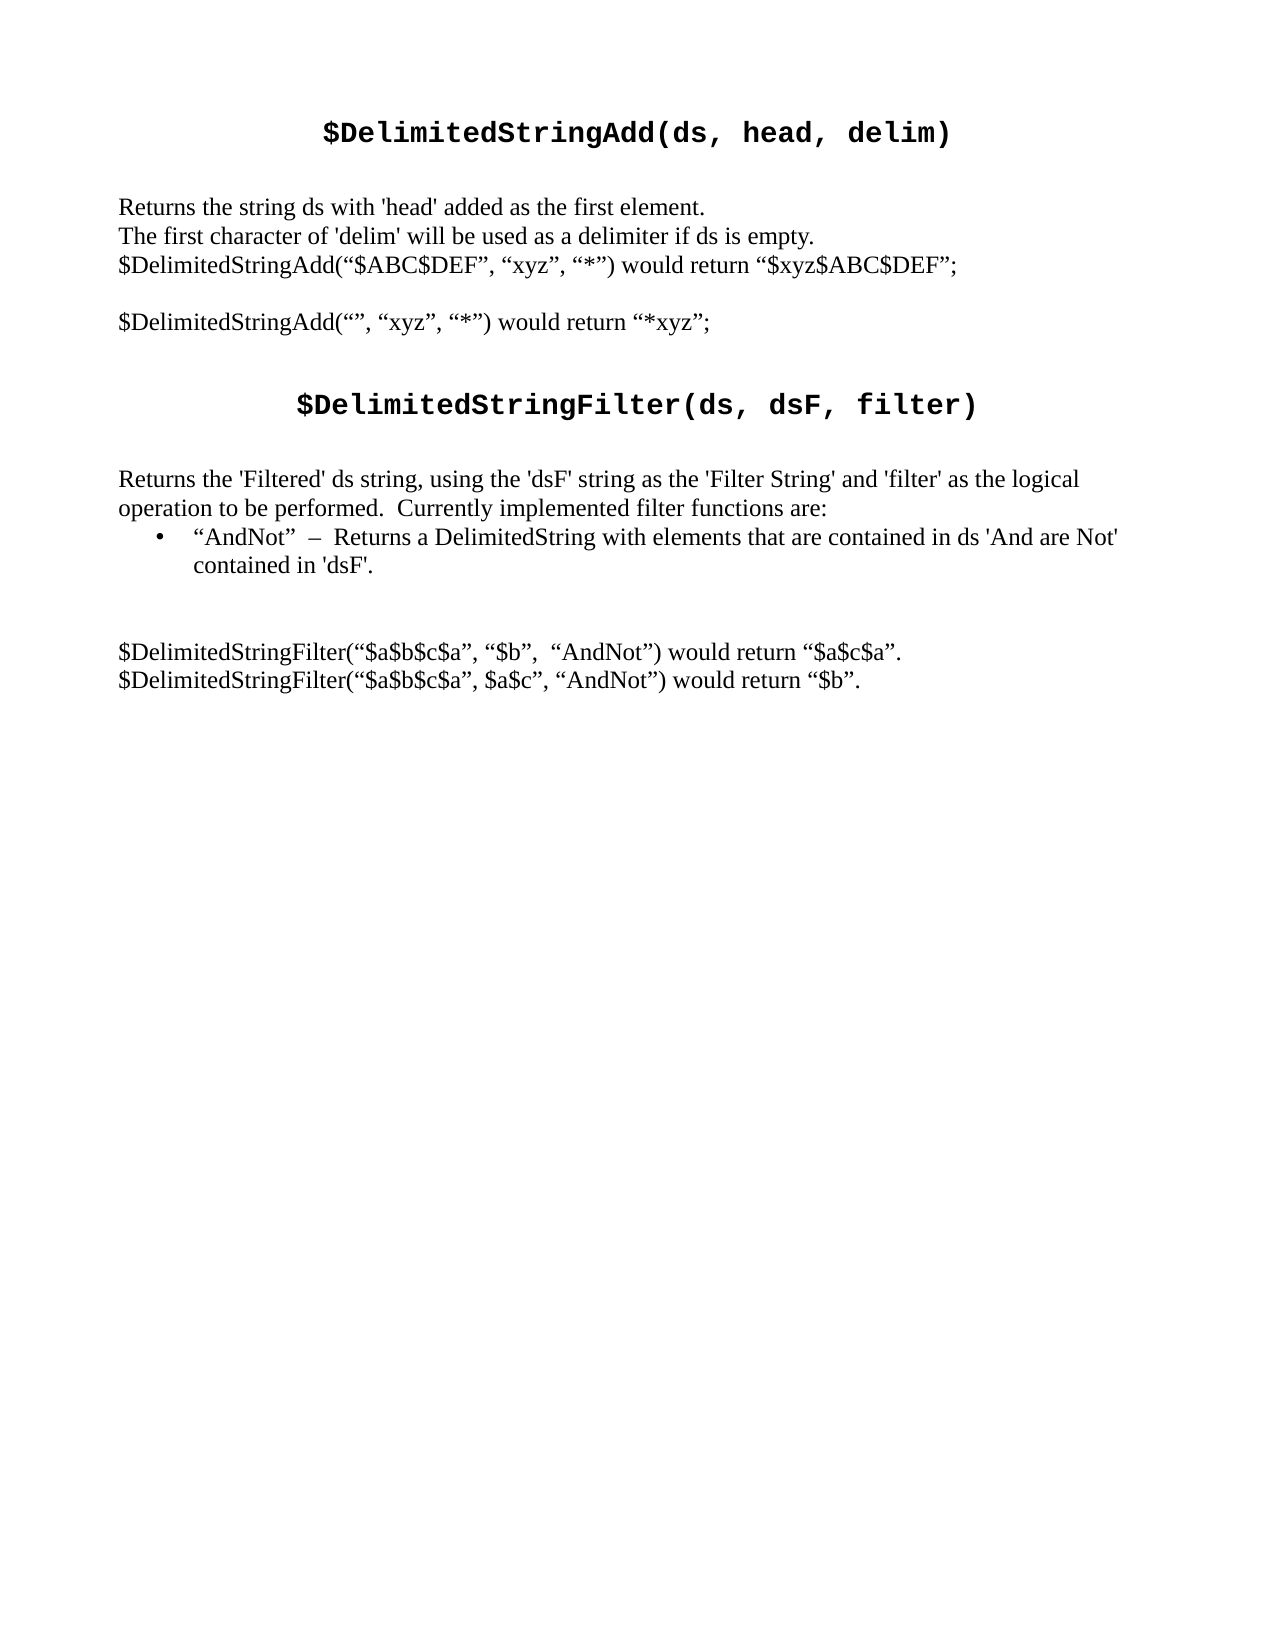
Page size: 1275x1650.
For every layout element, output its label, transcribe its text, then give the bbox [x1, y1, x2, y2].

text Returns the 'Filtered' ds string, using the 'dsF' string as the 'Filter String' and 'filter' as the logical operation to be performed. Currently implemented filter functions are: [118, 464, 1157, 522]
text Returns the string ds with 'head' added as the first element. [118, 192, 1157, 221]
text $DelimitedStringAdd(“$ABC$DEF”, “xyz”, “*”) would return “$xyz$ABC$DEF”; [118, 250, 1157, 279]
text The first character of 'delim' will be used as a delimiter if ds is empty. [118, 221, 1157, 250]
subtitle $DelimitedStringFilter(ds, dsF, filter) [118, 390, 1157, 423]
subtitle $DelimitedStringAdd(ds, head, delim) [118, 118, 1157, 151]
text $DelimitedStringFilter(“$a$b$c$a”, $a$c”, “AndNot”) would return “$b”. [118, 665, 1157, 694]
list “AndNot” – Returns a DelimitedString with elements that are contained in ds 'And are Not' contained in 'dsF'. [156, 522, 1157, 579]
text $DelimitedStringFilter(“$a$b$c$a”, “$b”, “AndNot”) would return “$a$c$a”. [118, 637, 1157, 665]
text $DelimitedStringAdd(“”, “xyz”, “*”) would return “*xyz”; [118, 307, 1157, 336]
